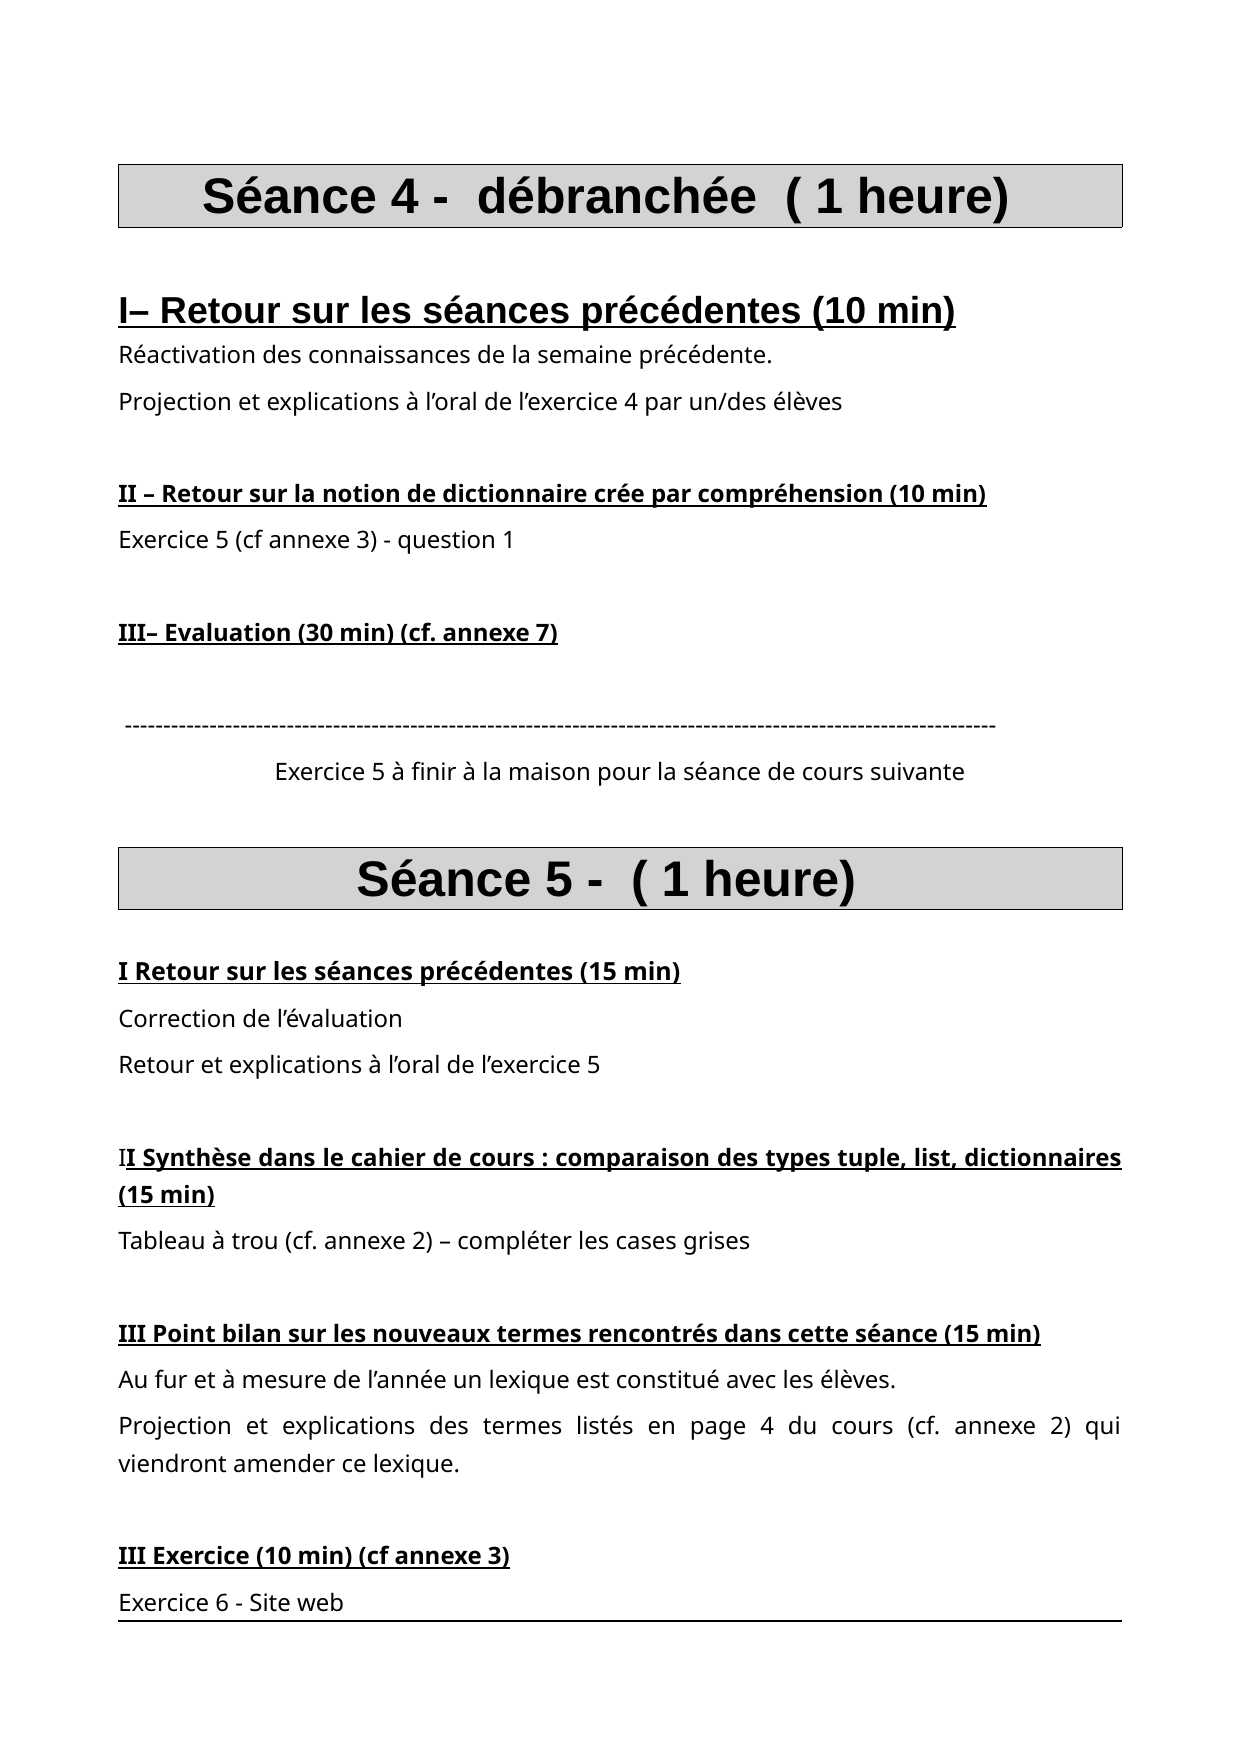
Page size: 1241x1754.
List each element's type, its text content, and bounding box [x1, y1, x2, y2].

subtitle Séance 4 - débranchée ( 1 heure) [119, 165, 1122, 227]
text III– Evaluation (30 min) (cf. annexe 7) [118, 616, 1122, 648]
text III Exercice (10 min) (cf annexe 3) [118, 1539, 1122, 1572]
text Au fur et à mesure de l’année un lexique est constitué avec les élèves. [118, 1363, 1122, 1396]
text Exercice 6 - Site web [118, 1585, 1122, 1620]
subtitle Séance 5 - ( 1 heure) [119, 848, 1122, 909]
text Réactivation des connaissances de la semaine précédente. [118, 338, 1122, 371]
text III Point bilan sur les nouveaux termes rencontrés dans cette séance (15 min) [118, 1317, 1122, 1349]
text II Synthèse dans le cahier de cours : comparaison des types tuple, list, dictionnaires (15 min) [118, 1141, 1122, 1211]
subtitle I– Retour sur les séances précédentes (10 min) [118, 289, 1122, 332]
text Tableau à trou (cf. annexe 2) – compléter les cases grises [118, 1224, 1122, 1257]
text Projection et explications à l’oral de l’exercice 4 par un/des élèves [118, 384, 1122, 417]
text II – Retour sur la notion de dictionnaire crée par compréhension (10 min) [118, 477, 1122, 510]
text Correction de l’évaluation [118, 1002, 1122, 1034]
text Exercice 5 à finir à la maison pour la séance de cours suivante [118, 754, 1122, 787]
text ----------------------------------------------------------------------------------------------------------------- [118, 708, 1122, 741]
text I Retour sur les séances précédentes (15 min) [118, 954, 1122, 988]
text Exercice 5 (cf annexe 3) - question 1 [118, 523, 1122, 556]
text Projection et explications des termes listés en page 4 du cours (cf. annexe 2) qui viendront amender ce lexique. [118, 1409, 1122, 1479]
text Retour et explications à l’oral de l’exercice 5 [118, 1048, 1122, 1081]
